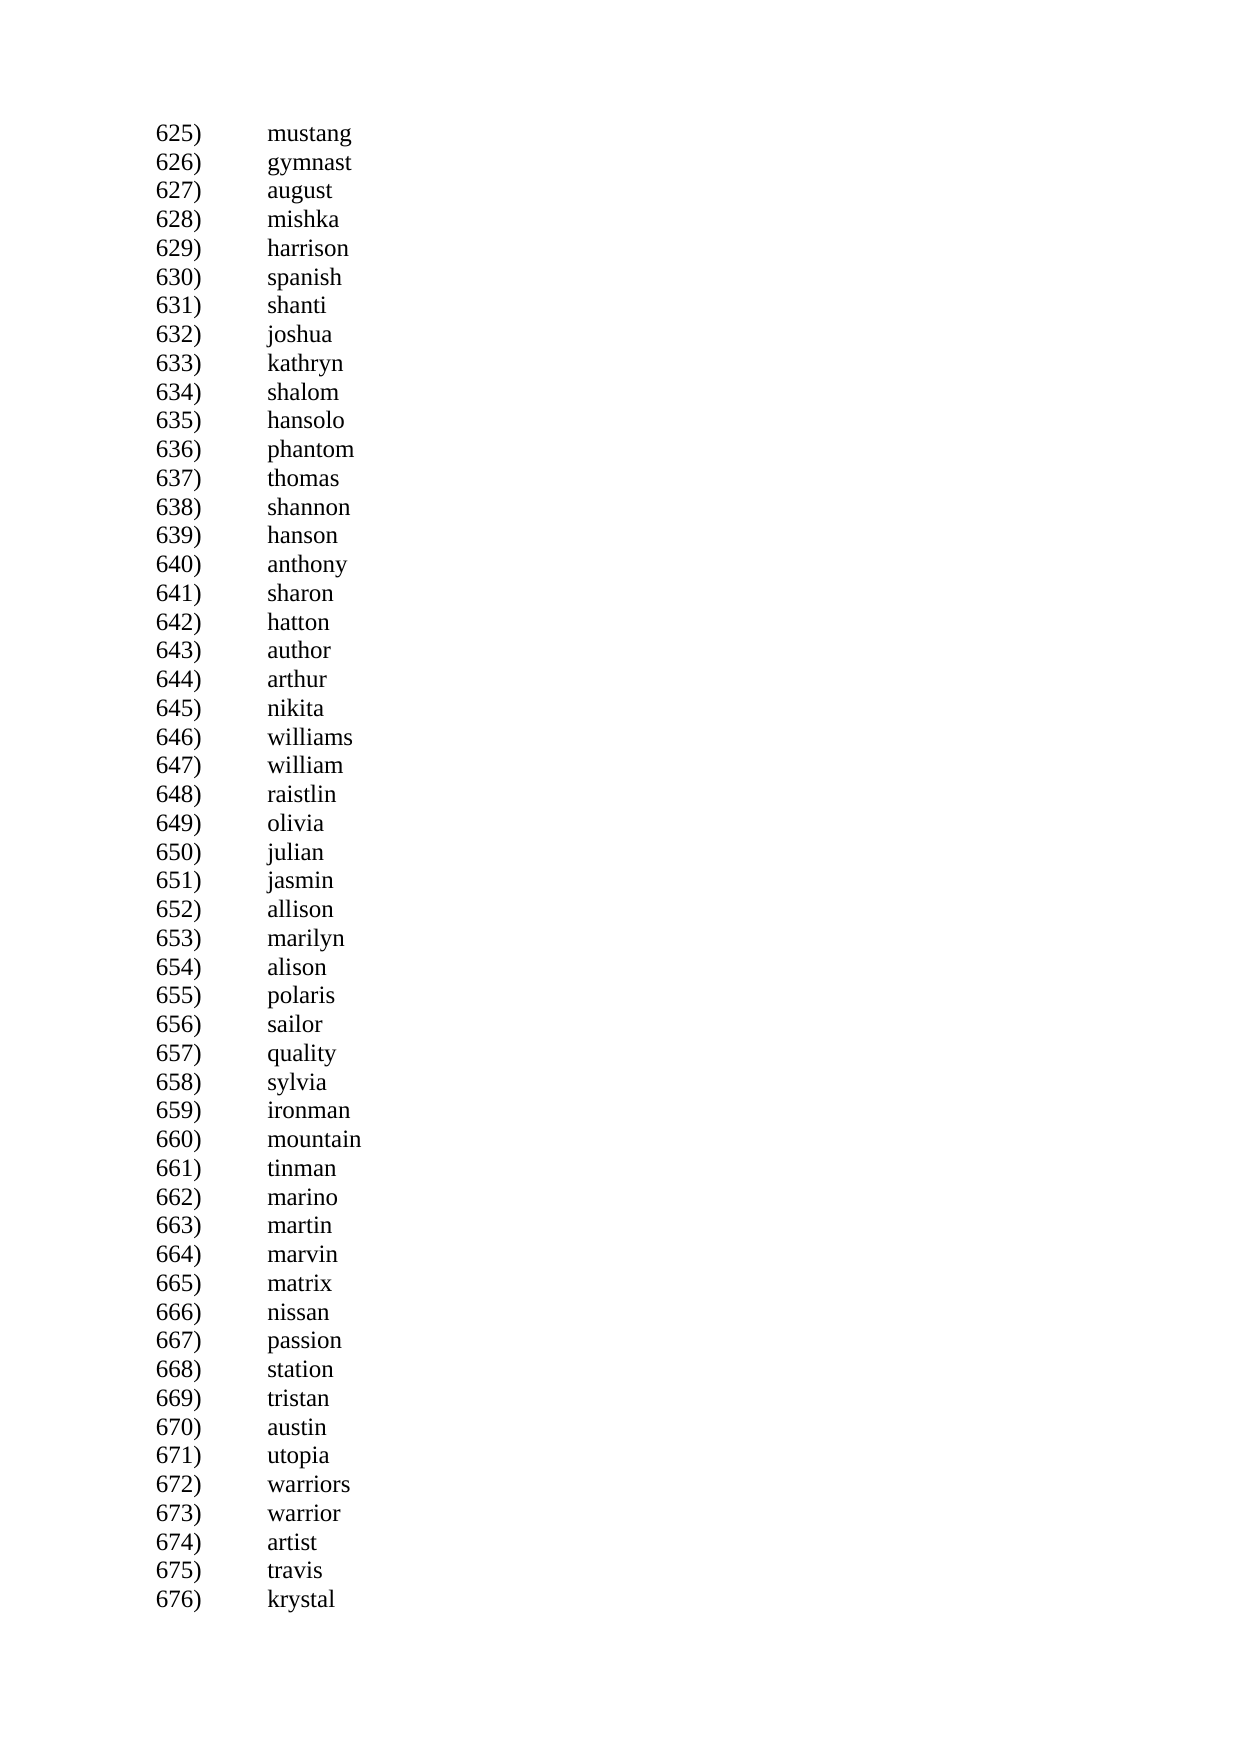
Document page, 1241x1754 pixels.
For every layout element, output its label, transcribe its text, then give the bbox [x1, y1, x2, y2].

list artist [156, 1527, 1122, 1556]
list quality [156, 1038, 1122, 1067]
list phantom [156, 434, 1122, 463]
list marilyn [156, 923, 1122, 952]
list krystal [156, 1584, 1122, 1613]
list matrix [156, 1268, 1122, 1297]
list mishka [156, 204, 1122, 233]
list ironman [156, 1096, 1122, 1124]
list station [156, 1354, 1122, 1383]
list kathryn [156, 348, 1122, 377]
list mustang [156, 118, 1122, 147]
list spanish [156, 262, 1122, 291]
list warrior [156, 1498, 1122, 1527]
list gymnast [156, 147, 1122, 176]
list shanti [156, 291, 1122, 319]
list arthur [156, 664, 1122, 693]
list jasmin [156, 866, 1122, 894]
list joshua [156, 319, 1122, 348]
list sylvia [156, 1067, 1122, 1096]
list allison [156, 894, 1122, 923]
list williams [156, 722, 1122, 751]
list shannon [156, 492, 1122, 521]
list shalom [156, 377, 1122, 406]
list olivia [156, 808, 1122, 837]
list anthony [156, 549, 1122, 578]
list utopia [156, 1441, 1122, 1469]
list tristan [156, 1383, 1122, 1412]
list marino [156, 1182, 1122, 1211]
list nissan [156, 1297, 1122, 1326]
list harrison [156, 233, 1122, 262]
list austin [156, 1412, 1122, 1441]
list august [156, 176, 1122, 204]
list william [156, 751, 1122, 779]
list raistlin [156, 779, 1122, 808]
list hanson [156, 521, 1122, 549]
list travis [156, 1556, 1122, 1584]
list julian [156, 837, 1122, 866]
list author [156, 636, 1122, 664]
list mountain [156, 1124, 1122, 1153]
list passion [156, 1326, 1122, 1354]
list alison [156, 952, 1122, 981]
list tinman [156, 1153, 1122, 1182]
list sailor [156, 1009, 1122, 1038]
list martin [156, 1211, 1122, 1239]
list hansolo [156, 406, 1122, 434]
list warriors [156, 1469, 1122, 1498]
list marvin [156, 1239, 1122, 1268]
list hatton [156, 607, 1122, 636]
list nikita [156, 693, 1122, 722]
list thomas [156, 463, 1122, 492]
list polaris [156, 981, 1122, 1009]
list sharon [156, 578, 1122, 607]
